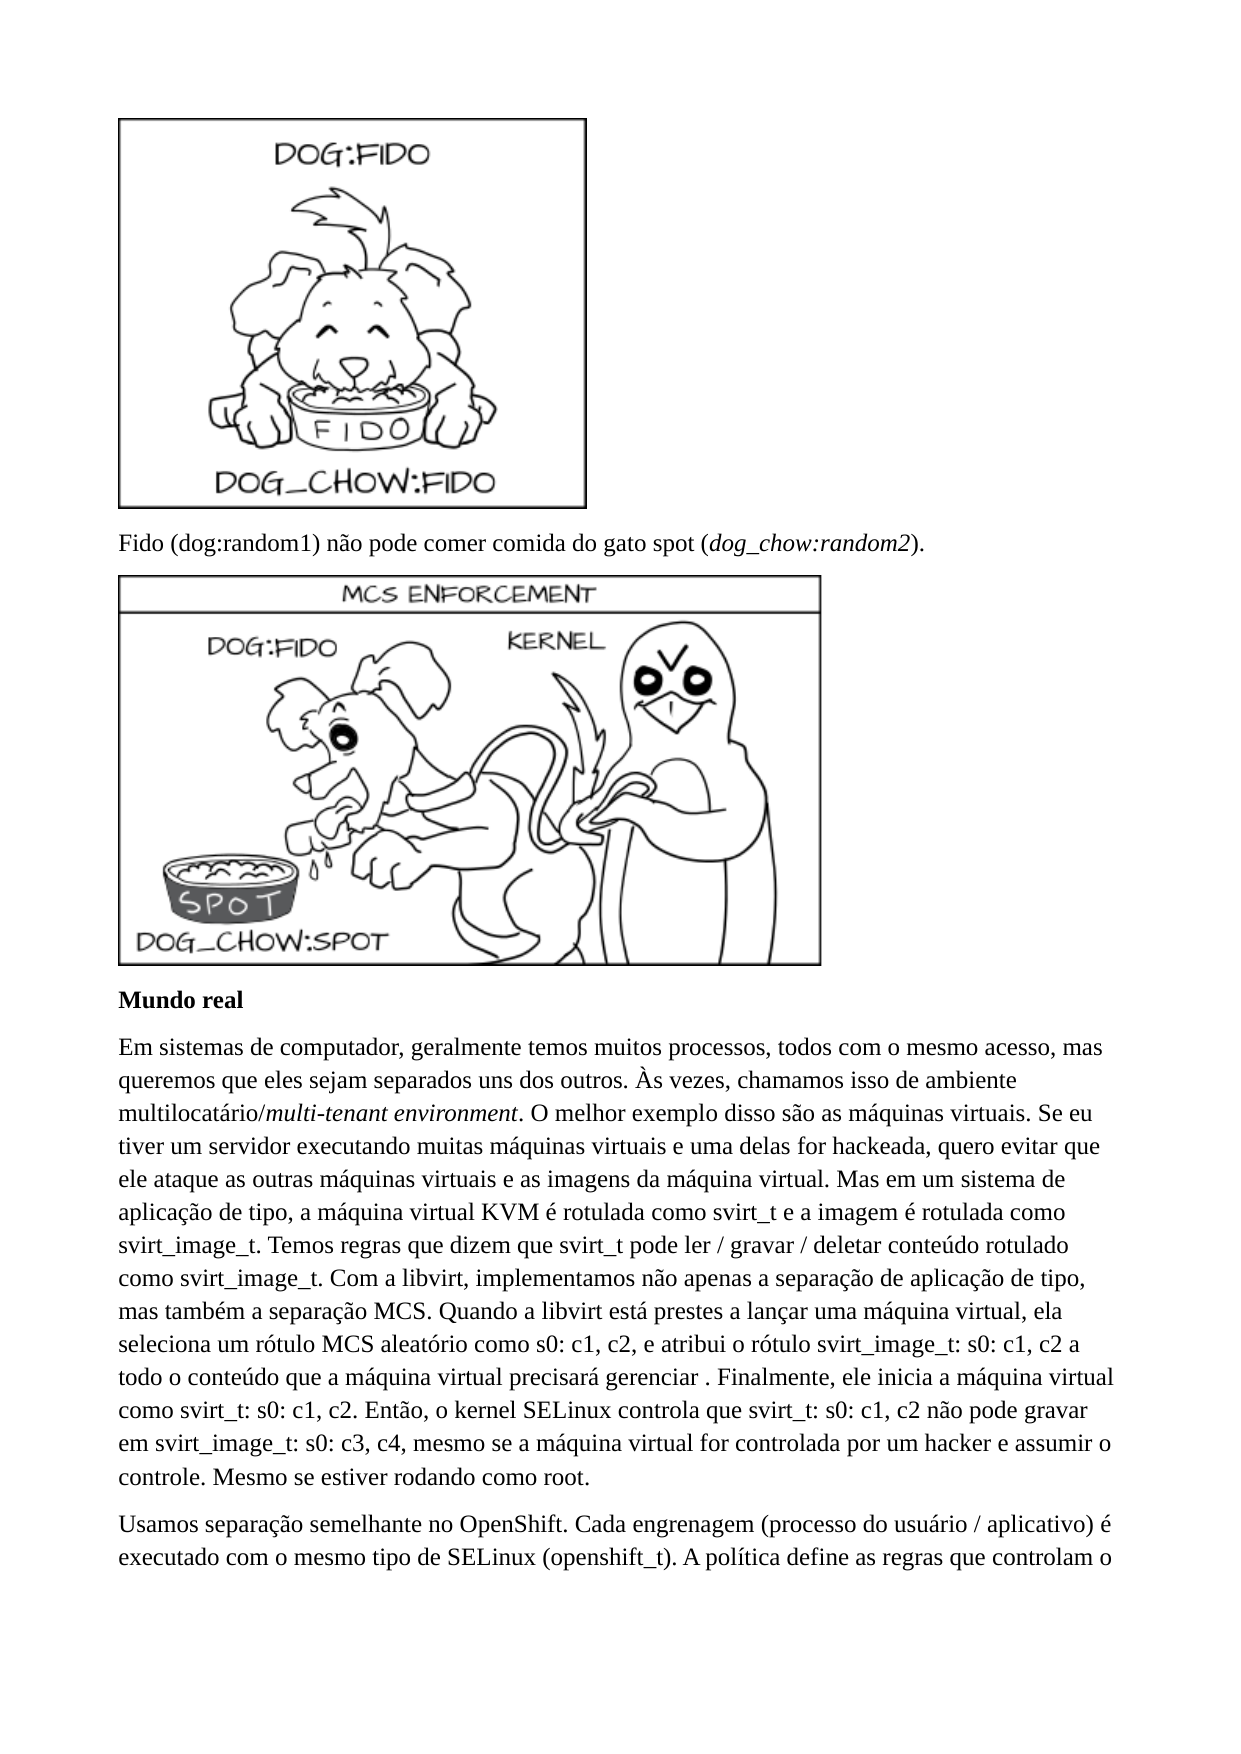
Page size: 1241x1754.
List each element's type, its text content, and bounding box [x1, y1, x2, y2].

picture [118, 118, 587, 509]
text Fido (dog:random1) não pode comer comida do gato spot (dog_chow:random2). [118, 528, 1122, 556]
picture [118, 575, 822, 966]
text Usamos separação semelhante no OpenShift. Cada engrenagem (processo do usuário / aplicativo) é executado com o mesmo tipo de SELinux (openshift_t). A política define as regras que controlam o [118, 1509, 1122, 1571]
text Em sistemas de computador, geralmente temos muitos processos, todos com o mesmo acesso, mas queremos que eles sejam separados uns dos outros. Às vezes, chamamos isso de ambiente multilocatário/multi-tenant environment. O melhor exemplo disso são as máquinas virtuais. Se eu tiver um servidor executando muitas máquinas virtuais e uma delas for hackeada, quero evitar que ele ataque as outras máquinas virtuais e as imagens da máquina virtual. Mas em um sistema de aplicação de tipo, a máquina virtual KVM é rotulada como svirt_t e a imagem é rotulada como svirt_image_t. Temos regras que dizem que svirt_t pode ler / gravar / deletar conteúdo rotulado como svirt_image_t. Com a libvirt, implementamos não apenas a separação de aplicação de tipo, mas também a separação MCS. Quando a libvirt está prestes a lançar uma máquina virtual, ela seleciona um rótulo MCS aleatório como s0: c1, c2, e atribui o rótulo svirt_image_t: s0: c1, c2 a todo o conteúdo que a máquina virtual precisará gerenciar . Finalmente, ele inicia a máquina virtual como svirt_t: s0: c1, c2. Então, o kernel SELinux controla que svirt_t: s0: c1, c2 não pode gravar em svirt_image_t: s0: c3, c4, mesmo se a máquina virtual for controlada por um hacker e assumir o controle. Mesmo se estiver rodando como root. [118, 1032, 1122, 1490]
text Mundo real [118, 985, 1122, 1013]
